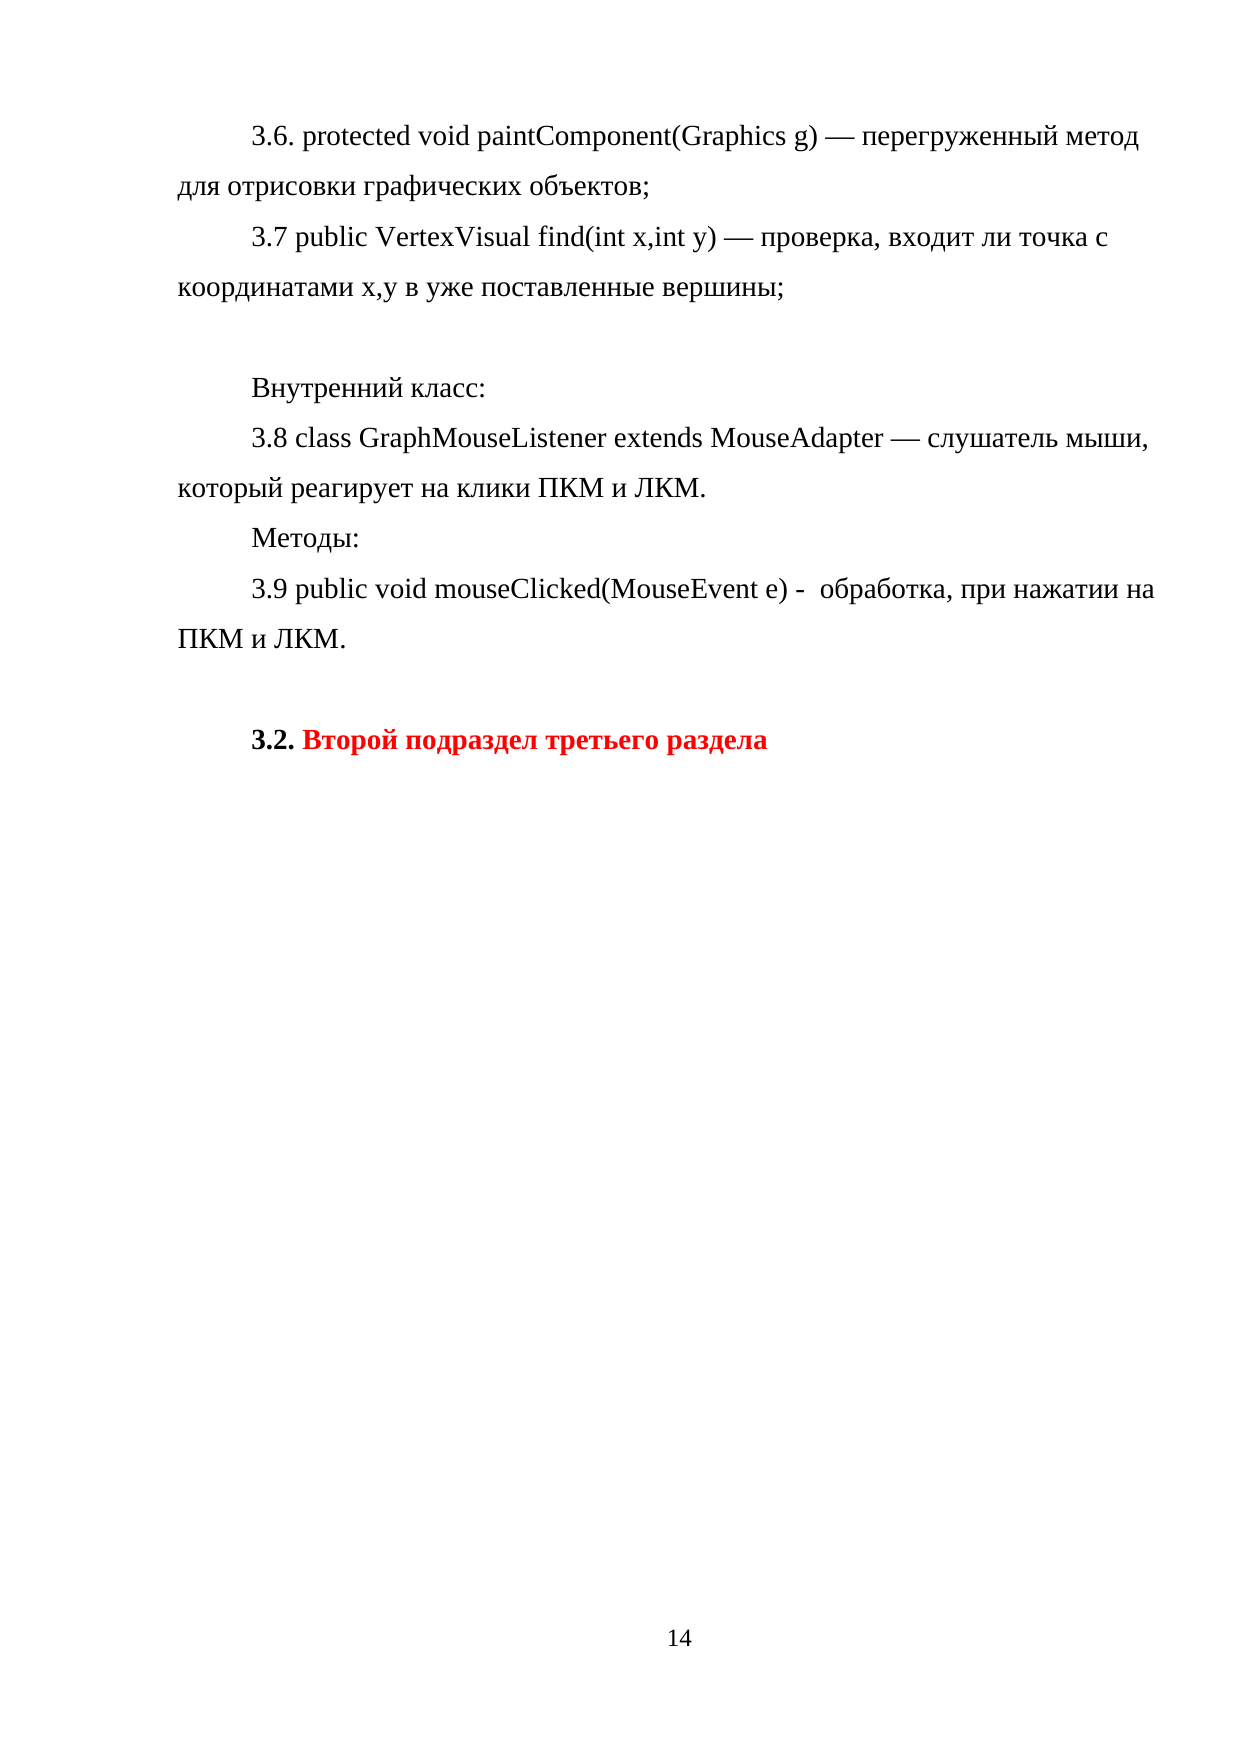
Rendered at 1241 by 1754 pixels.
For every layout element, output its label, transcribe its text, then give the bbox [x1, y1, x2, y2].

text Внутренний класс: [177, 370, 1181, 403]
text 3.2. Второй подраздел третьего раздела [177, 722, 1181, 755]
text 3.6. protected void paintComponent(Graphics g) — перегруженный метод для отрисовки графических объектов; [177, 118, 1181, 202]
text Методы: [177, 521, 1181, 554]
text 3.7 public VertexVisual find(int x,int y) — проверка, входит ли точка с координатами x,y в уже поставленные вершины; [177, 219, 1181, 303]
text 3.9 public void mouseClicked(MouseEvent e) - обработка, при нажатии на ПКМ и ЛКМ. [177, 571, 1181, 655]
text 3.8 class GraphMouseListener extends MouseAdapter — слушатель мыши, который реагирует на клики ПКМ и ЛКМ. [177, 420, 1181, 504]
